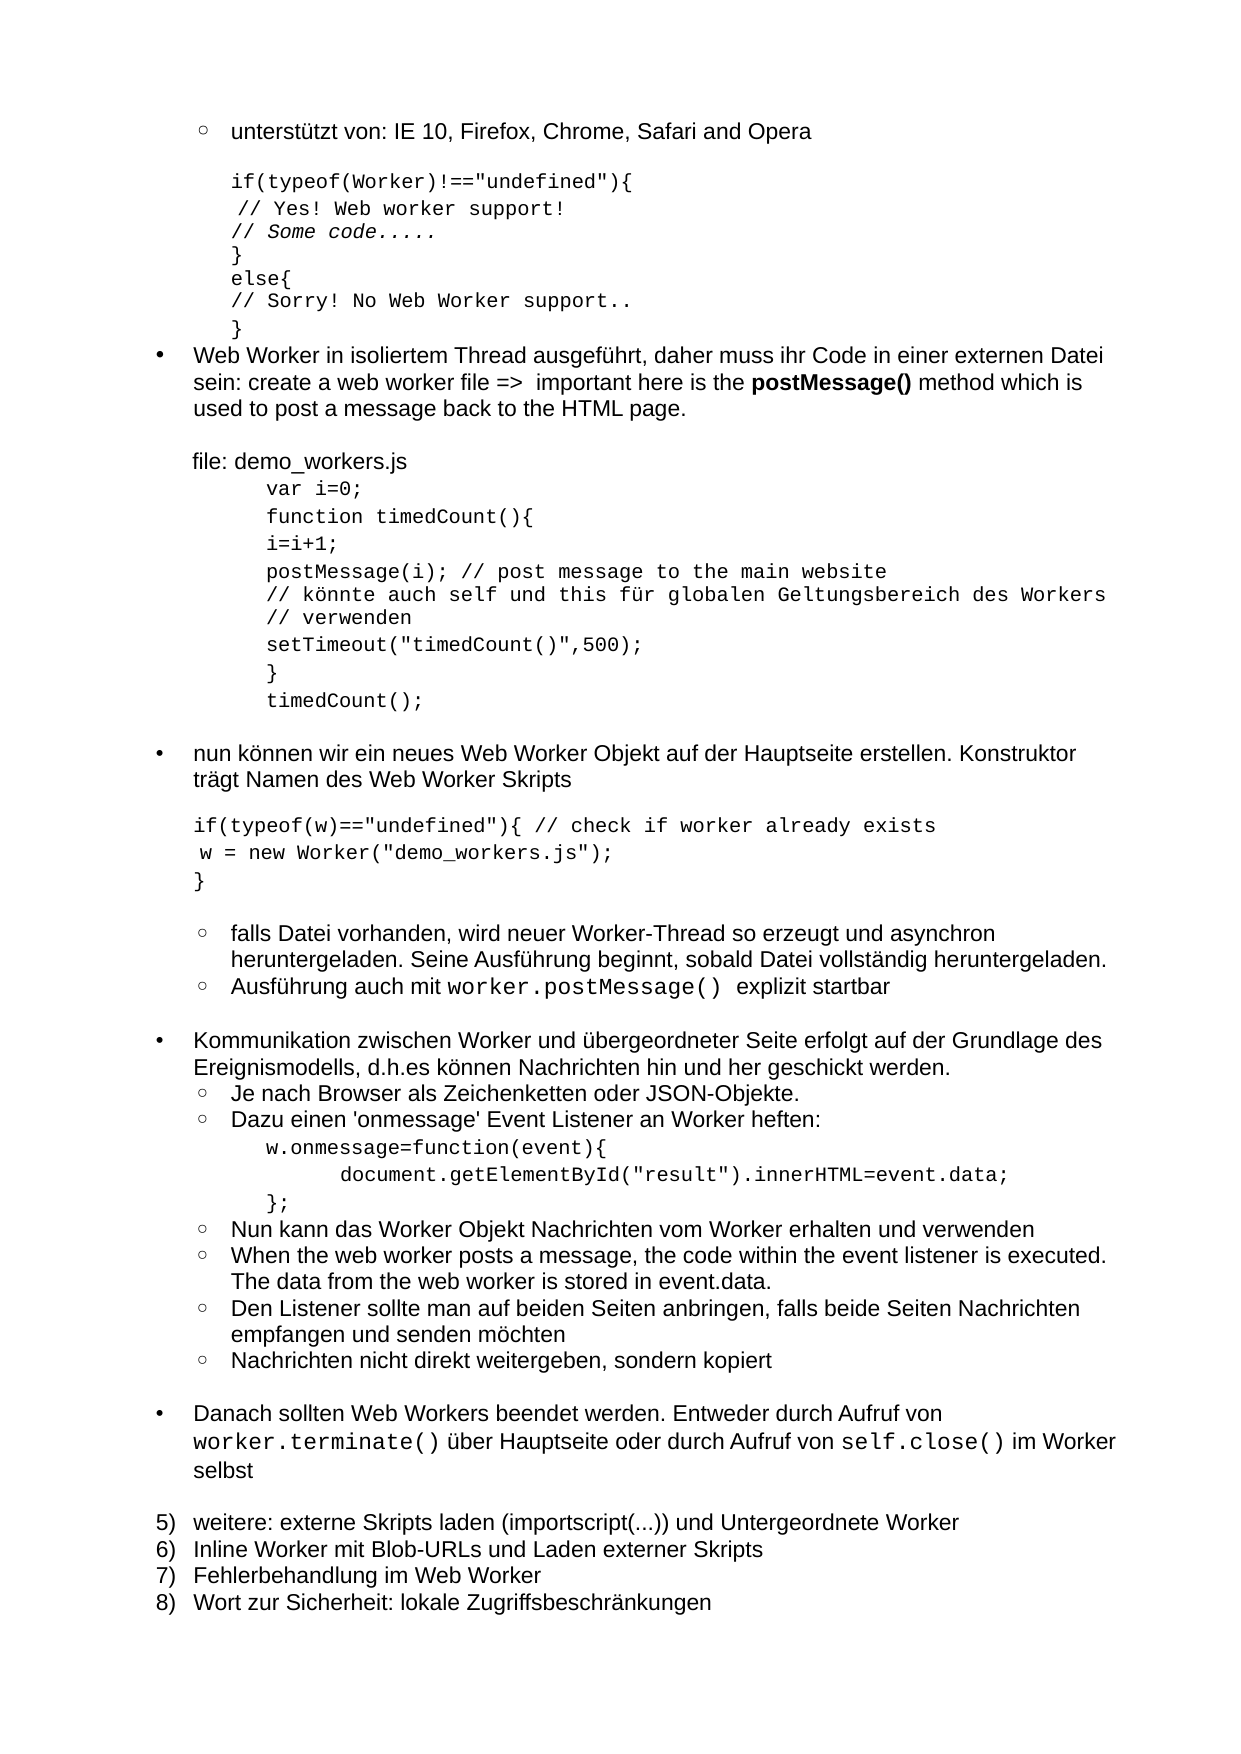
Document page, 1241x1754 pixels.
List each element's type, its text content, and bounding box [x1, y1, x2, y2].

list weitere: externe Skripts laden (importscript(...)) und Untergeordnete Worker [156, 1509, 1122, 1536]
text i=i+1; postMessage(i); // post message to the main website [118, 529, 1122, 584]
list Nachrichten nicht direkt weitergeben, sondern kopiert [193, 1347, 1122, 1374]
list Je nach Browser als Zeichenketten oder JSON-Objekte. [193, 1080, 1122, 1106]
list Fehlerbehandlung im Web Worker [156, 1562, 1122, 1588]
list Kommunikation zwischen Worker und übergeordneter Seite erfolgt auf der Grundlage des Ereignismodells, d.h.es können Nachrichten hin und her geschickt werden. [156, 1027, 1122, 1080]
list Web Worker in isoliertem Thread ausgeführt, daher muss ihr Code in einer externen Datei sein: create a web worker file => important here is the postMessage() method which is used to post a message back to the HTML page. [156, 342, 1122, 421]
list When the web worker posts a message, the code within the event listener is executed. The data from the web worker is stored in event.data. [193, 1242, 1122, 1294]
list Danach sollten Web Workers beendet werden. Entweder durch Aufruf von worker.terminate() über Hauptseite oder durch Aufruf von self.close() im Worker selbst [156, 1400, 1122, 1483]
list unterstützt von: IE 10, Firefox, Chrome, Safari and Opera [193, 118, 1122, 145]
list Wort zur Sicherheit: lokale Zugriffsbeschränkungen [156, 1588, 1122, 1615]
list nun können wir ein neues Web Worker Objekt auf der Hauptseite erstellen. Konstruktor trägt Namen des Web Worker Skripts [156, 739, 1122, 792]
text w.onmessage=function(event){ document.getElementById("result").innerHTML=event.data; }; [118, 1133, 1122, 1216]
list if(typeof(Worker)!=="undefined"){ // Yes! Web worker support! // Some code..... } else{ // Sorry! No Web Worker support.. } [193, 171, 1122, 342]
text // könnte auch self und this für globalen Geltungsbereich des Workers // verwenden setTimeout("timedCount()",500); } timedCount(); [118, 584, 1122, 713]
list Ausführung auch mit worker.postMessage() explizit startbar [193, 973, 1122, 1001]
list Nun kann das Worker Objekt Nachrichten vom Worker erhalten und verwenden [193, 1216, 1122, 1242]
list Inline Worker mit Blob-URLs und Laden externer Skripts [156, 1536, 1122, 1562]
list falls Datei vorhanden, wird neuer Worker-Thread so erzeugt und asynchron heruntergeladen. Seine Ausführung beginnt, sobald Datei vollständig heruntergeladen. [193, 920, 1122, 973]
list Den Listener sollte man auf beiden Seiten anbringen, falls beide Seiten Nachrichten empfangen und senden möchten [193, 1294, 1122, 1347]
list if(typeof(w)=="undefined"){ // check if worker already exists w = new Worker("demo_workers.js"); } [156, 815, 1122, 893]
text file: demo_workers.js [118, 448, 1122, 474]
text var i=0; function timedCount(){ [118, 474, 1122, 529]
list Dazu einen 'onmessage' Event Listener an Worker heften: [193, 1106, 1122, 1133]
